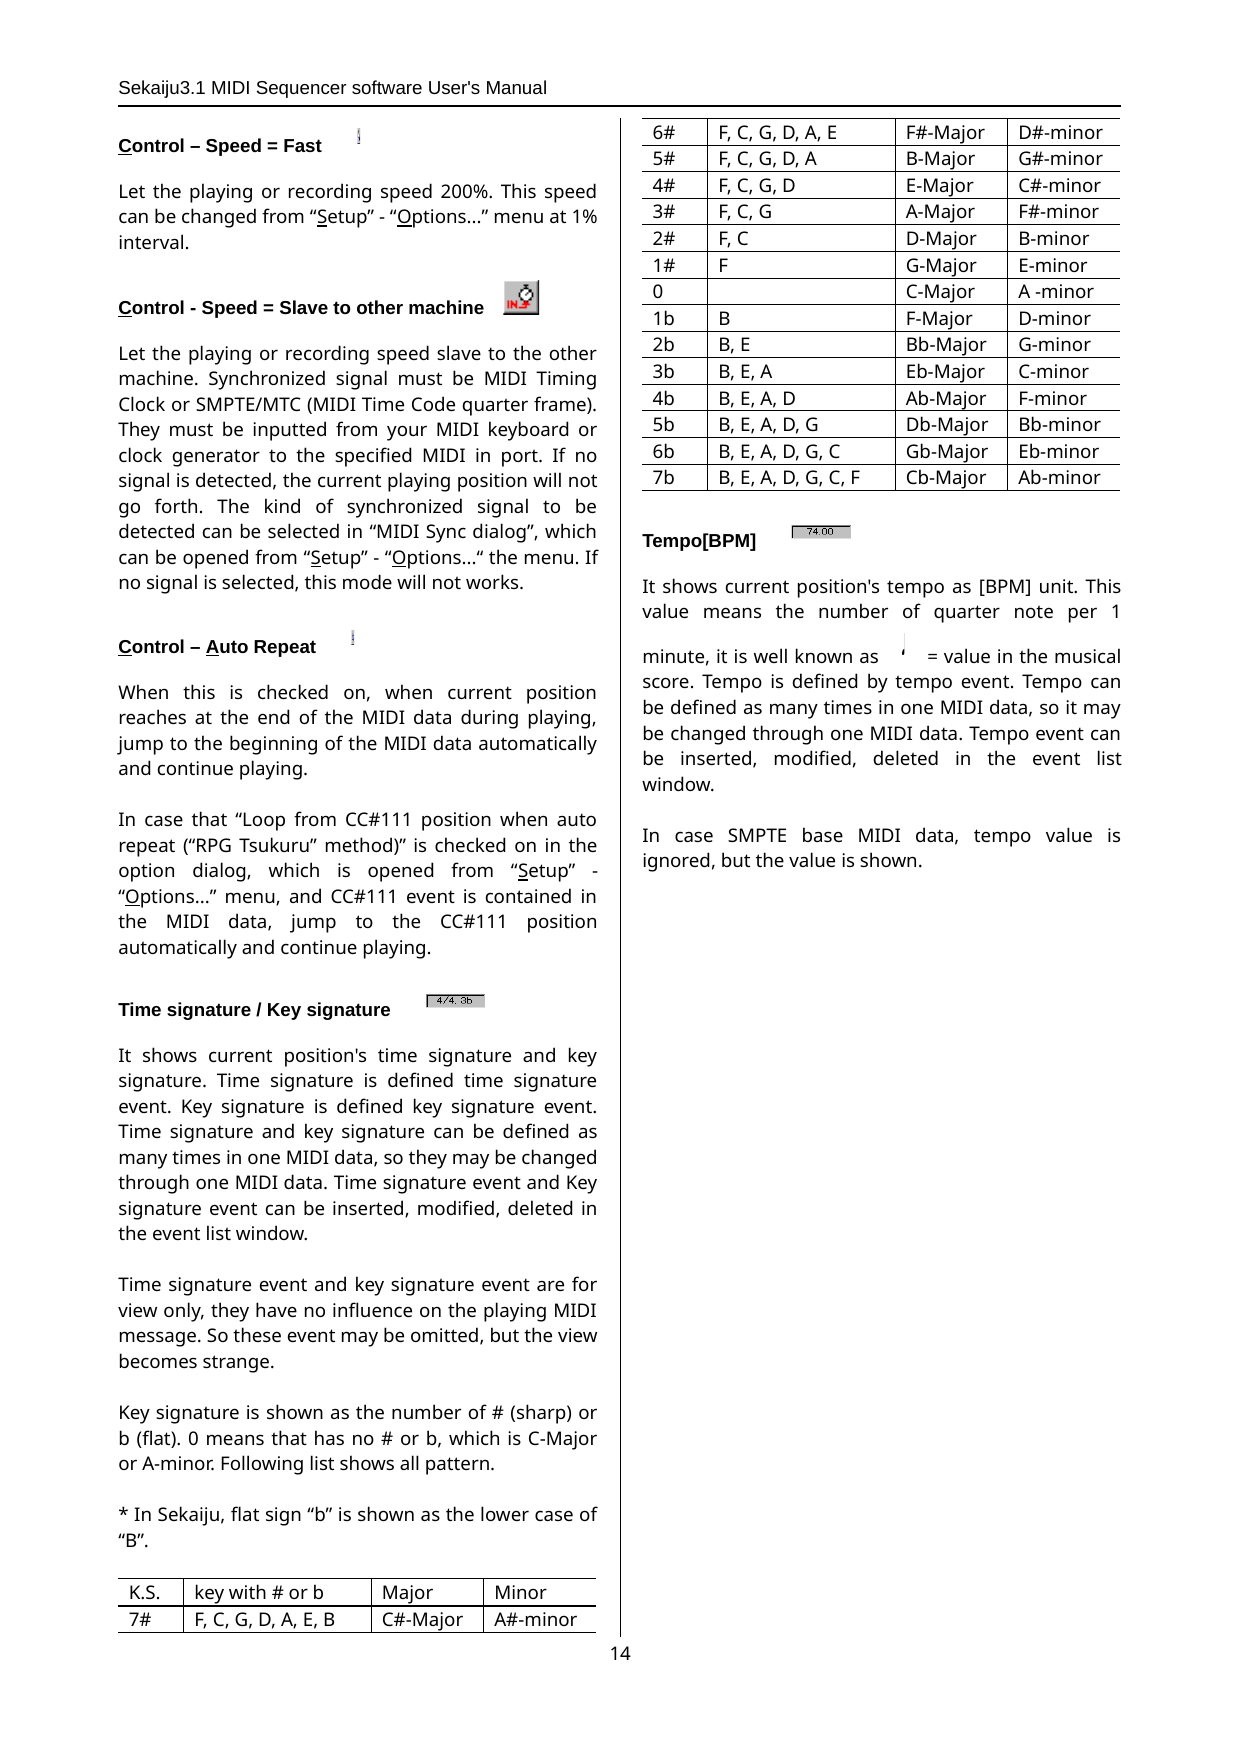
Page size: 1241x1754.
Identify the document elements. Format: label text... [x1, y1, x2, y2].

table_cell A -minor [1008, 279, 1120, 304]
table_cell F, C, G, D, A, E [708, 119, 895, 145]
table_cell 3# [642, 199, 707, 224]
table_cell B, E, A, D, G, C [708, 438, 895, 463]
table_cell C#-Major [372, 1607, 483, 1632]
table_cell C#-minor [1008, 172, 1120, 198]
table_cell Bb-Major [896, 332, 1007, 357]
picture [791, 525, 853, 539]
table_cell B, E, A [708, 358, 895, 384]
table_cell E-minor [1008, 252, 1120, 277]
text Time signature / Key signature [118, 985, 598, 1021]
table_header K.S. [118, 1579, 183, 1604]
table_cell C-Major [896, 279, 1007, 304]
table_cell D#-minor [1008, 119, 1120, 145]
table_cell F, C, G [708, 199, 895, 224]
table_header Major [372, 1579, 483, 1604]
table_cell B-Major [896, 146, 1007, 171]
table_cell 4b [642, 385, 707, 410]
text Tempo[BPM] [642, 517, 1122, 552]
table_cell C-minor [1008, 358, 1120, 384]
picture [503, 280, 540, 315]
table_cell 6b [642, 438, 707, 463]
table_cell F, C [708, 225, 895, 251]
table_cell 2# [642, 225, 707, 251]
table_cell D-Major [896, 225, 1007, 251]
table_cell B, E [708, 332, 895, 357]
text In case SMPTE base MIDI data, tempo value is ignored, but the value is shown. [642, 822, 1122, 873]
table_cell Eb-minor [1008, 438, 1120, 463]
text Let the playing or recording speed slave to the other machine. Synchronized signal must be MIDI Timing Clock or SMPTE/MTC (MIDI Time Code quarter frame). They must be inputted from your MIDI keyboard or clock generator to the specified MIDI in port. If no signal is detected, the current playing position will not go forth. The kind of synchronized signal to be detected can be selected in “MIDI Sync dialog”, which can be opened from “Setup” - “Options...“ the menu. If no signal is selected, this mode will not works. [118, 340, 598, 595]
table_cell 0 [642, 279, 707, 304]
table_cell 6# [642, 119, 707, 145]
table_cell E-Major [896, 172, 1007, 198]
table_cell Ab-minor [1008, 465, 1120, 490]
text When this is checked on, when current position reaches at the end of the MIDI data during playing, jump to the beginning of the MIDI data automatically and continue playing. [118, 679, 598, 781]
table_cell F#-Major [896, 119, 1007, 145]
table_cell [708, 279, 895, 304]
text It shows current position's tempo as [BPM] unit. This value means the number of quarter note per 1 minute, it is well known as = value in the musical score. Tempo is defined by tempo event. Tempo can be defined as many times in one MIDI data, so it may be changed through one MIDI data. Tempo event can be inserted, modified, deleted in the event list window. [642, 573, 1122, 796]
text * In Sekaiju, flat sign “b” is shown as the lower case of “B”. [118, 1501, 598, 1552]
table_cell Cb-Major [896, 465, 1007, 490]
table_cell 3b [642, 358, 707, 384]
table_cell Eb-Major [896, 358, 1007, 384]
text Control - Speed = Slave to other machine [118, 280, 598, 318]
table_cell G#-minor [1008, 146, 1120, 171]
table_cell B, E, A, D, G, C, F [708, 465, 895, 490]
text In case that “Loop from CC#111 position when auto repeat (“RPG Tsukuru” method)” is checked on in the option dialog, which is opened from “Setup” - “Options...” menu, and CC#111 event is contained in the MIDI data, jump to the CC#111 position automatically and continue playing. [118, 807, 598, 960]
table_cell F [708, 252, 895, 277]
text Control – Speed = Fast [118, 118, 598, 156]
table_cell G-Major [896, 252, 1007, 277]
table_cell Ab-Major [896, 385, 1007, 410]
table_cell 5# [642, 146, 707, 171]
table_cell D-minor [1008, 305, 1120, 331]
text Time signature event and key signature event are for view only, they have no influence on the playing MIDI message. So these event may be omitted, but the view becomes strange. [118, 1272, 598, 1374]
table_cell 1# [642, 252, 707, 277]
table_cell Bb-minor [1008, 411, 1120, 437]
table_cell Gb-Major [896, 438, 1007, 463]
text It shows current position's time signature and key signature. Time signature is defined time signature event. Key signature is defined key signature event. Time signature and key signature can be defined as many times in one MIDI data, so they may be changed through one MIDI data. Time signature event and Key signature event can be inserted, modified, deleted in the event list window. [118, 1042, 598, 1246]
table_cell A#-minor [484, 1607, 596, 1632]
table_cell 7# [118, 1607, 183, 1632]
table_cell B [708, 305, 895, 331]
table_cell F#-minor [1008, 199, 1120, 224]
table_cell F-minor [1008, 385, 1120, 410]
table_cell B-minor [1008, 225, 1120, 251]
table_cell A-Major [896, 199, 1007, 224]
table_cell 2b [642, 332, 707, 357]
table_cell 1b [642, 305, 707, 331]
picture [351, 629, 355, 645]
picture [357, 127, 361, 144]
table_cell B, E, A, D [708, 385, 895, 410]
table_cell F, C, G, D, A [708, 146, 895, 171]
table_header key with # or b [184, 1579, 371, 1604]
table_cell F, C, G, D [708, 172, 895, 198]
table_cell 7b [642, 465, 707, 490]
table_cell F, C, G, D, A, E, B [184, 1607, 371, 1632]
table_header Minor [484, 1579, 596, 1604]
table_cell B, E, A, D, G [708, 411, 895, 437]
table_cell G-minor [1008, 332, 1120, 357]
text Key signature is shown as the number of # (sharp) or b (flat). 0 means that has no # or b, which is C-Major or A-minor. Following list shows all pattern. [118, 1399, 598, 1476]
table_cell 4# [642, 172, 707, 198]
table_cell Db-Major [896, 411, 1007, 437]
picture [426, 994, 487, 1008]
text Control – Auto Repeat [118, 621, 598, 657]
table_cell F-Major [896, 305, 1007, 331]
text Let the playing or recording speed 200%. This speed can be changed from “Setup” - “Options...” menu at 1% interval. [118, 178, 598, 254]
table_cell 5b [642, 411, 707, 437]
